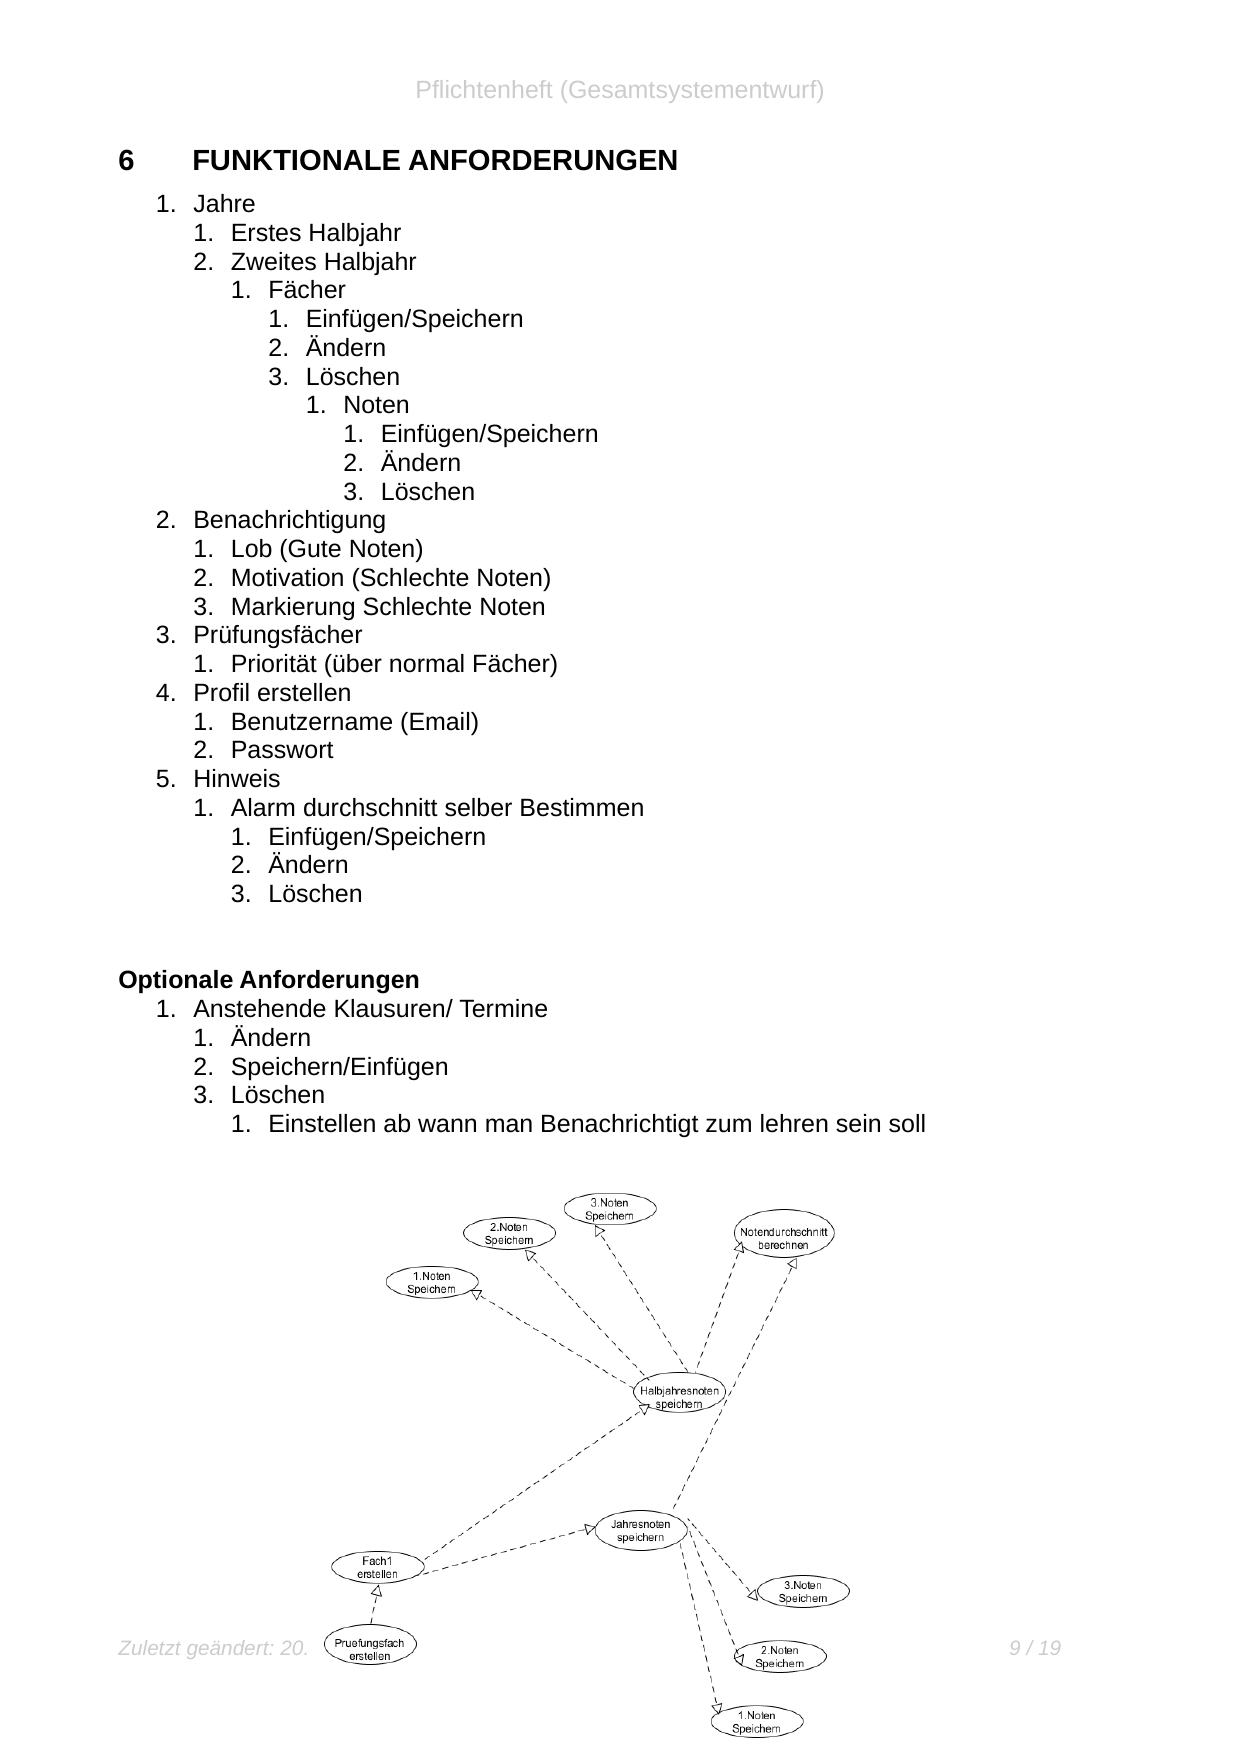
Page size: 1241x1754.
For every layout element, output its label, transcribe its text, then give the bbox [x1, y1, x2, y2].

subtitle Funktionale Anforderungen [118, 143, 1122, 177]
list Benutzername (Email) [193, 707, 1122, 735]
list Profil erstellen [156, 678, 1122, 707]
list Priorität (über normal Fächer) [193, 649, 1122, 678]
list Einfügen/Speichern [268, 304, 1122, 333]
list Alarm durchschnitt selber Bestimmen [193, 793, 1122, 822]
list Einfügen/Speichern [231, 822, 1122, 850]
list Jahre [156, 189, 1122, 218]
list Zweites Halbjahr [193, 247, 1122, 275]
list Passwort [193, 735, 1122, 764]
list Prüfungsfächer [156, 620, 1122, 649]
list Einstellen ab wann man Benachrichtigt zum lehren sein soll [231, 1109, 1122, 1138]
list Ändern [193, 1023, 1122, 1052]
list Fächer [231, 275, 1122, 304]
list Benachrichtigung [156, 505, 1122, 534]
list Motivation (Schlechte Noten) [193, 563, 1122, 592]
list Speichern/Einfügen [193, 1052, 1122, 1080]
text Optionale Anforderungen [118, 965, 1122, 994]
list Lob (Gute Noten) [193, 534, 1122, 563]
list Ändern [231, 850, 1122, 879]
list Ändern [343, 448, 1122, 477]
picture [308, 1176, 865, 1754]
list Löschen [343, 477, 1122, 505]
list Noten [306, 390, 1122, 419]
list Löschen [268, 362, 1122, 390]
list Erstes Halbjahr [193, 218, 1122, 247]
list Löschen [193, 1080, 1122, 1109]
list Einfügen/Speichern [343, 419, 1122, 448]
list Hinweis [156, 764, 1122, 793]
list Ändern [268, 333, 1122, 362]
list Markierung Schlechte Noten [193, 592, 1122, 620]
list Anstehende Klausuren/ Termine [156, 994, 1122, 1023]
list Löschen [231, 879, 1122, 908]
